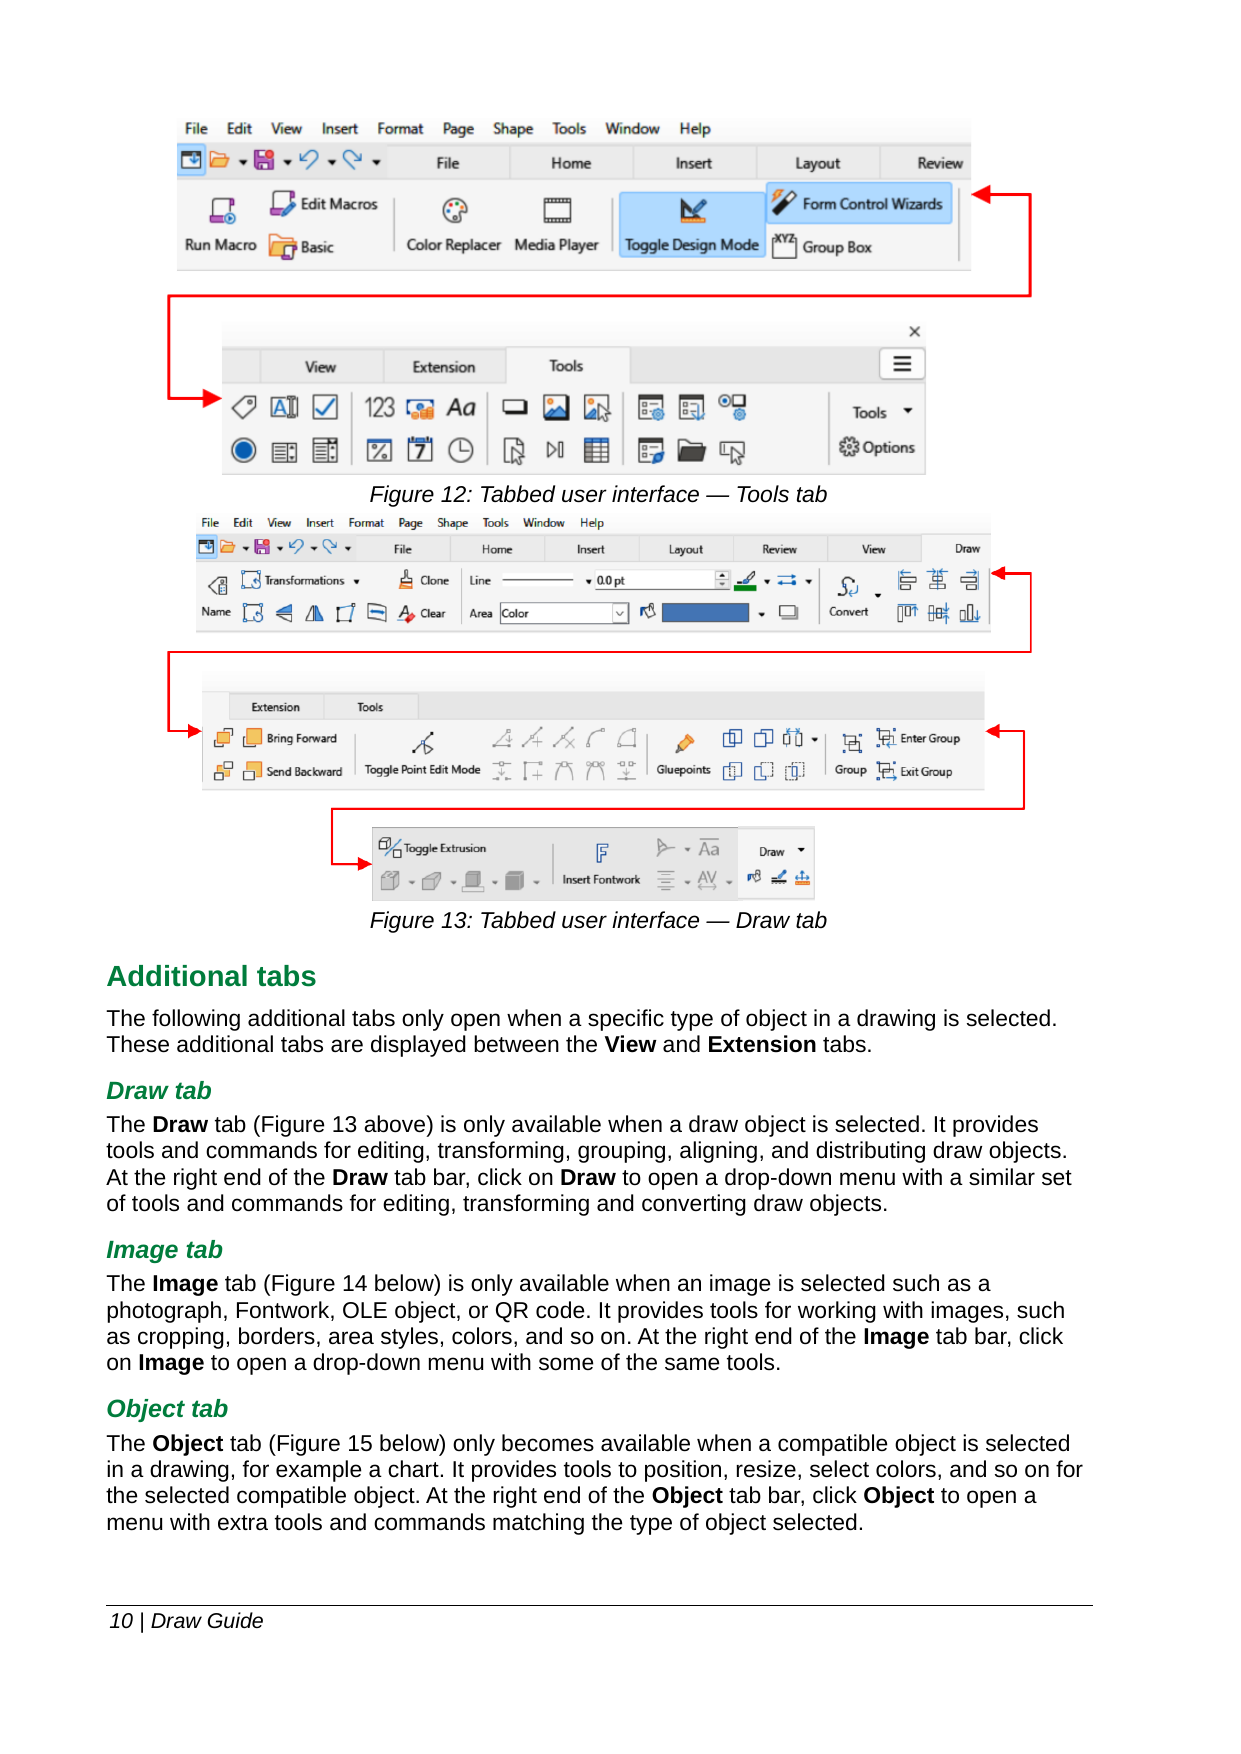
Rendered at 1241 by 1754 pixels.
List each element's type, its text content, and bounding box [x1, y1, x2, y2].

picture [167, 513, 1032, 901]
text The Draw tab (Figure 13 above) is only available when a draw object is selected. It provides tools and commands for editing, transforming, grouping, aligning, and distributing draw objects. At the right end of the Draw tab bar, click on Draw to open a drop-down menu with a similar set of tools and commands for editing, transforming and converting draw objects. [106, 1111, 1093, 1217]
text Figure 12: Tabbed user interface — Tools tab [167, 481, 1032, 507]
text The Image tab (Figure 14 below) is only available when an image is selected such as a photograph, Fontwork, OLE object, or QR code. It provides tools for working with images, such as cropping, borders, area styles, colors, and so on. At the right end of the Image tab bar, click on Image to open a drop-down menu with some of the same tools. [106, 1270, 1093, 1376]
subtitle Additional tabs [106, 959, 1093, 992]
subtitle Image tab [106, 1235, 1093, 1264]
subtitle Draw tab [106, 1076, 1093, 1105]
text Figure 13: Tabbed user interface — Draw tab [167, 907, 1032, 934]
text The following additional tabs only open when a specific type of object in a drawing is selected. These additional tabs are displayed between the View and Extension tabs. [106, 1005, 1093, 1057]
picture [167, 118, 1032, 475]
subtitle Object tab [106, 1394, 1093, 1423]
text The Object tab (Figure 15 below) only becomes available when a compatible object is selected in a drawing, for example a chart. It provides tools to position, resize, select colors, and so on for the selected compatible object. At the right end of the Object tab bar, click Object to open a menu with extra tools and commands matching the type of object selected. [106, 1429, 1093, 1535]
